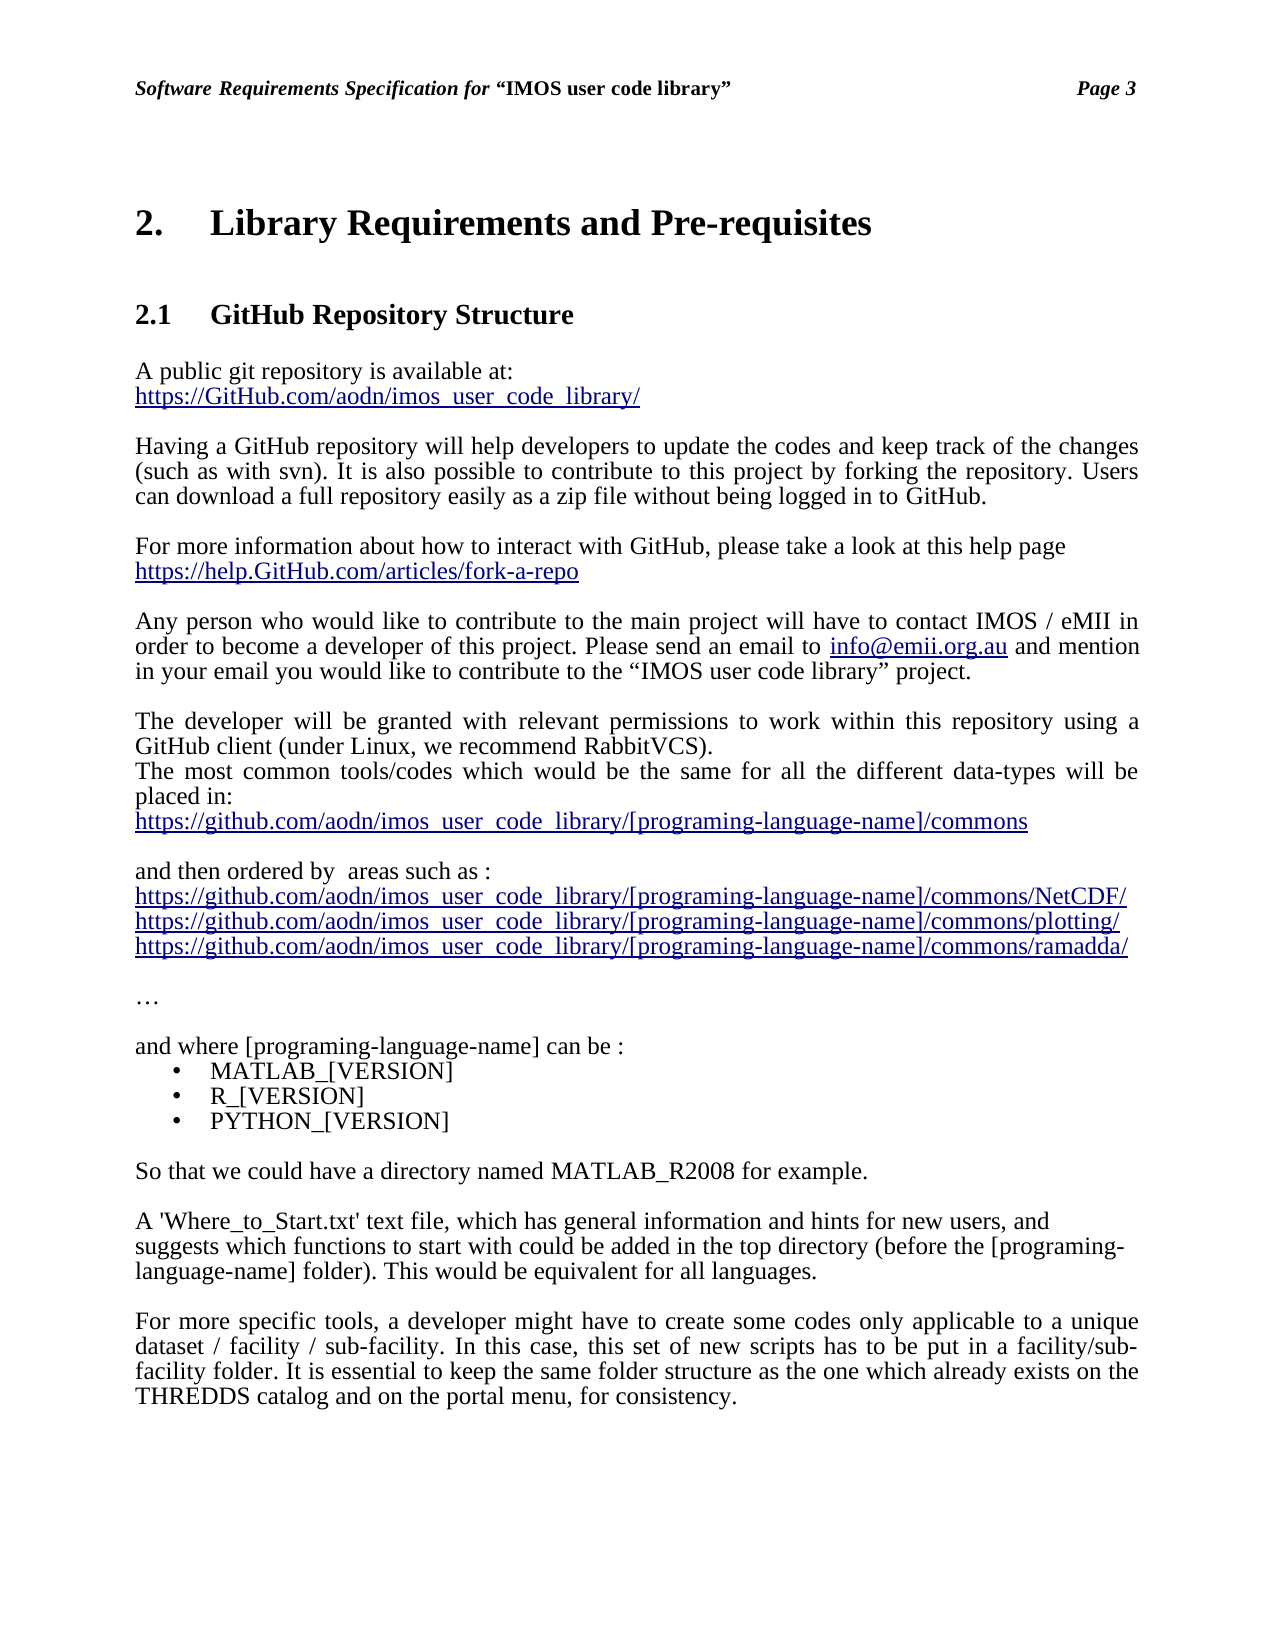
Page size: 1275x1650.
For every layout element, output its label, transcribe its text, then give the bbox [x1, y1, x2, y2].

subtitle GitHub Repository Structure [135, 297, 1140, 331]
text For more specific tools, a developer might have to create some codes only applicable to a unique dataset / facility / sub-facility. In this case, this set of new scripts has to be put in a facility/sub-facility folder. It is essential to keep the same folder structure as the one which already exists on the THREDDS catalog and on the portal menu, for consistency. [135, 1310, 1140, 1410]
text Having a GitHub repository will help developers to update the codes and keep track of the changes (such as with svn). It is also possible to contribute to this project by forking the repository. Users can download a full repository easily as a zip file without being logged in to GitHub. [135, 435, 1140, 510]
list PYTHON_[VERSION] [172, 1110, 1140, 1135]
text https://GitHub.com/aodn/imos_user_code_library/ [135, 385, 1140, 410]
text https://github.com/aodn/imos_user_code_library/[programing-language-name]/commons [135, 810, 1140, 835]
subtitle Library Requirements and Pre-requisites [135, 200, 1140, 243]
list R_[VERSION] [172, 1085, 1140, 1110]
text Any person who would like to contribute to the main project will have to contact IMOS / eMII in order to become a developer of this project. Please send an email to info@emii.org.au and mention in your email you would like to contribute to the “IMOS user code library” project. [135, 610, 1140, 685]
text and where [programing-language-name] can be : [135, 1035, 1140, 1060]
text … [135, 985, 1140, 1010]
text For more information about how to interact with GitHub, please take a look at this help page [135, 535, 1140, 560]
text A 'Where_to_Start.txt' text file, which has general information and hints for new users, and suggests which functions to start with could be added in the top directory (before the [programing-language-name] folder). This would be equivalent for all languages. [135, 1210, 1140, 1285]
text So that we could have a directory named MATLAB_R2008 for example. [135, 1160, 1140, 1185]
text A public git repository is available at: [135, 360, 1140, 385]
text The most common tools/codes which would be the same for all the different data-types will be placed in: [135, 760, 1140, 810]
text https://help.GitHub.com/articles/fork-a-repo [135, 560, 1140, 585]
list MATLAB_[VERSION] [172, 1060, 1140, 1085]
text https://github.com/aodn/imos_user_code_library/[programing-language-name]/commons/NetCDF/ [135, 885, 1140, 910]
text and then ordered by areas such as : [135, 860, 1140, 885]
text https://github.com/aodn/imos_user_code_library/[programing-language-name]/commons/plotting/ https://github.com/aodn/imos_user_code_library/[programing-language-name]/commons/ramadda/ [135, 910, 1140, 960]
text The developer will be granted with relevant permissions to work within this repository using a GitHub client (under Linux, we recommend RabbitVCS). [135, 710, 1140, 760]
